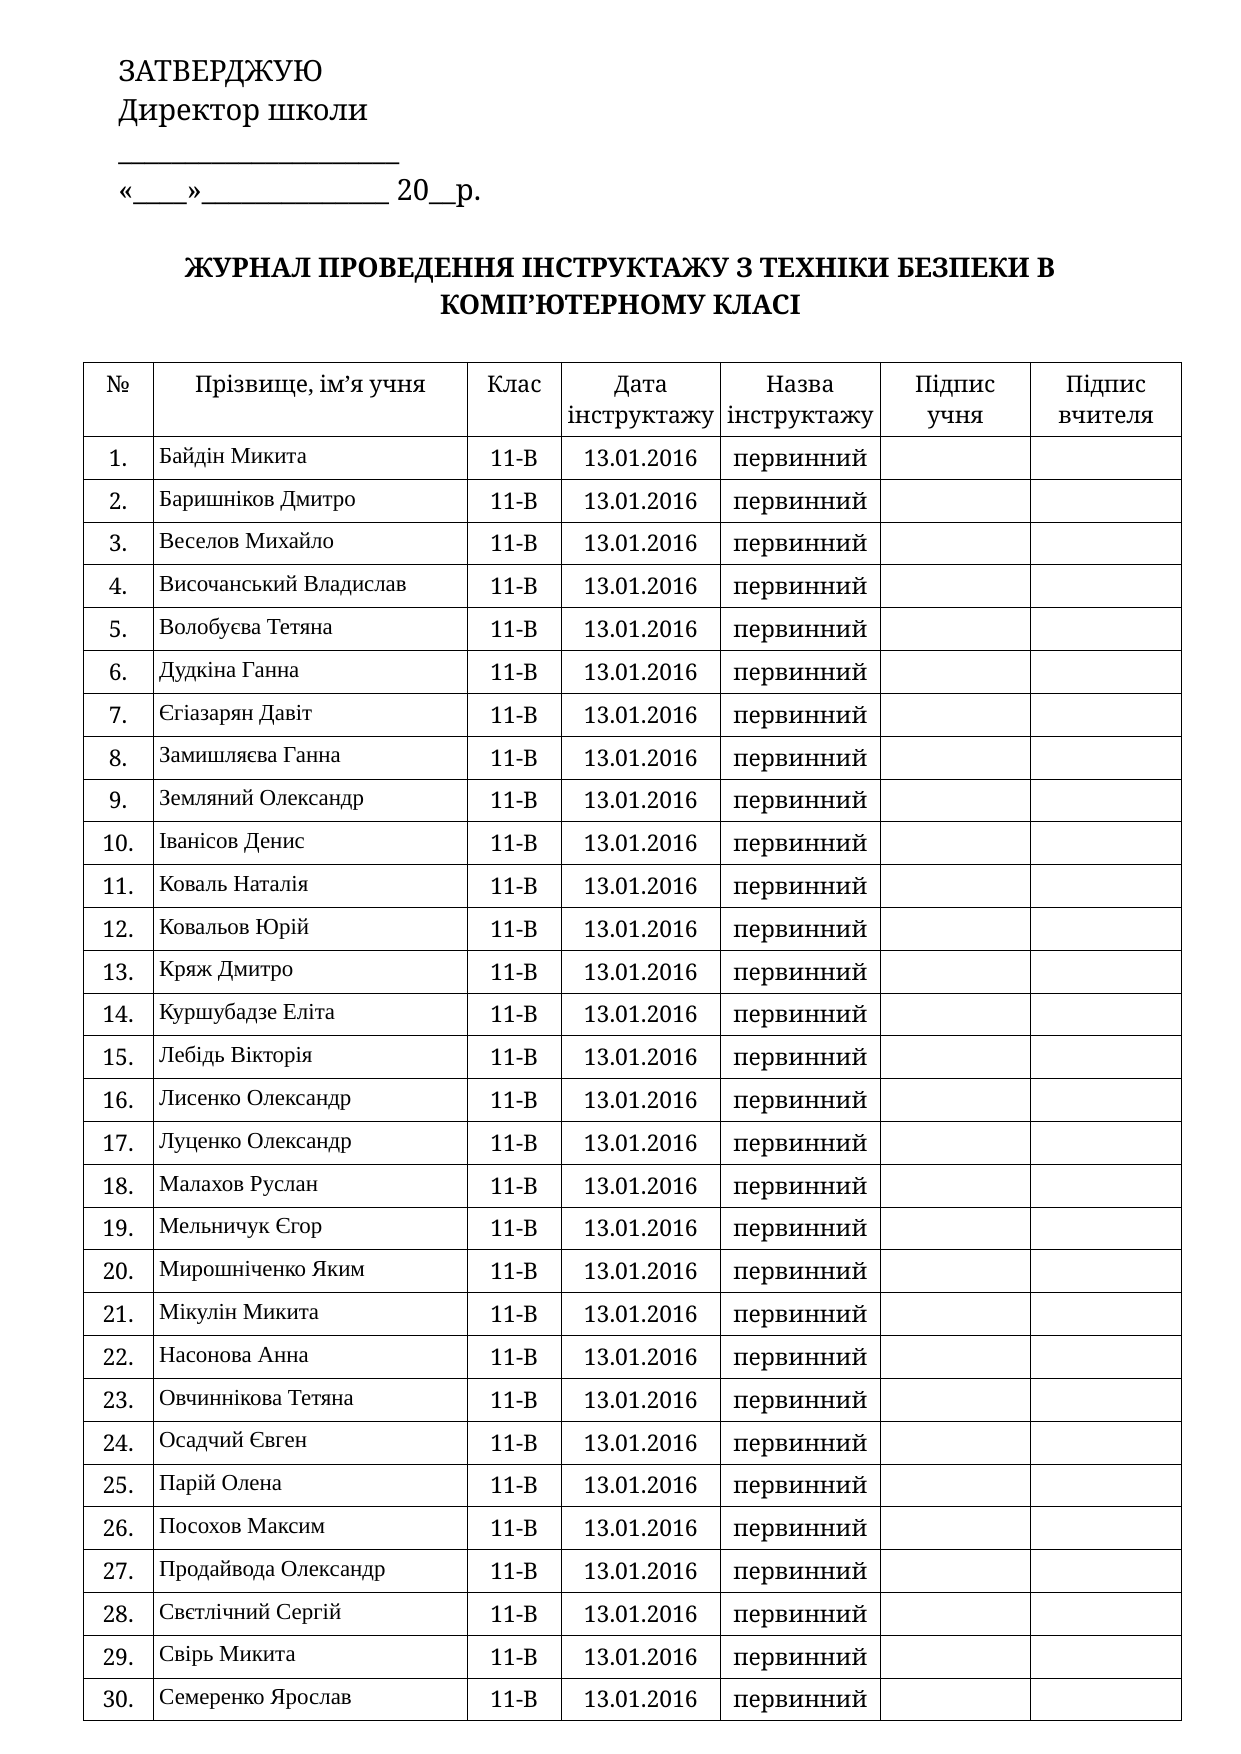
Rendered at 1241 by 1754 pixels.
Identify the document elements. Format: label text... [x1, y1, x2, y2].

table_cell [881, 1208, 1030, 1249]
table_cell [1031, 1636, 1181, 1677]
table_cell [84, 908, 153, 950]
table_cell первинний [721, 994, 880, 1035]
table_cell [1031, 1122, 1181, 1164]
table_cell [1031, 437, 1181, 479]
table_cell [881, 1379, 1030, 1421]
table_cell [881, 1293, 1030, 1335]
table_cell 11-В [468, 565, 561, 607]
table_cell [881, 651, 1030, 693]
table_cell Луценко Олександр [154, 1122, 467, 1164]
table_cell первинний [721, 951, 880, 992]
table_cell [84, 1293, 153, 1335]
table_cell 13.01.2016 [562, 651, 720, 693]
table_cell Коваль Наталія [154, 865, 467, 907]
table_cell [1031, 1336, 1181, 1378]
table_cell [84, 822, 153, 864]
table_cell [1031, 737, 1181, 778]
table_cell [84, 523, 153, 564]
table_cell 13.01.2016 [562, 1507, 720, 1549]
table_cell [84, 951, 153, 992]
table_cell [1031, 1208, 1181, 1249]
table_cell 11-В [468, 608, 561, 650]
table_cell 13.01.2016 [562, 480, 720, 522]
table_cell [1031, 1250, 1181, 1292]
table_cell первинний [721, 1079, 880, 1121]
table_cell 11-В [468, 822, 561, 864]
table_cell [84, 480, 153, 522]
table_cell Куршубадзе Еліта [154, 994, 467, 1035]
table_cell [84, 1250, 153, 1292]
table_cell [1031, 1422, 1181, 1463]
table_cell 11-В [468, 1465, 561, 1506]
table_cell Свєтлічний Сергій [154, 1593, 467, 1635]
table_cell [1031, 780, 1181, 821]
table_cell [84, 437, 153, 479]
table_cell 11-В [468, 1336, 561, 1378]
table_cell 11-В [468, 1593, 561, 1635]
table_cell [1031, 1379, 1181, 1421]
table_cell [84, 1507, 153, 1549]
table_cell [1031, 951, 1181, 992]
table_cell [84, 1593, 153, 1635]
table_cell Мікулін Микита [154, 1293, 467, 1335]
table_cell [881, 437, 1030, 479]
table_cell Семеренко Ярослав [154, 1679, 467, 1720]
table_cell первинний [721, 523, 880, 564]
table_cell [881, 822, 1030, 864]
table_cell первинний [721, 737, 880, 778]
table_cell [1031, 1036, 1181, 1078]
table_cell [1031, 523, 1181, 564]
table_cell первинний [721, 1679, 880, 1720]
table_cell Кряж Дмитро [154, 951, 467, 992]
table_cell 11-В [468, 1208, 561, 1249]
table_header Назва інструктажу [721, 363, 880, 436]
table_cell [84, 651, 153, 693]
table_cell [881, 480, 1030, 522]
table_cell [881, 1250, 1030, 1292]
table_cell 11-В [468, 1293, 561, 1335]
table_cell 13.01.2016 [562, 994, 720, 1035]
table_cell [84, 565, 153, 607]
table_cell первинний [721, 651, 880, 693]
table_cell 13.01.2016 [562, 437, 720, 479]
table_cell [881, 565, 1030, 607]
table_cell первинний [721, 1593, 880, 1635]
text ЗАТВЕРДЖУЮ [118, 50, 1122, 90]
table_cell Лебідь Вікторія [154, 1036, 467, 1078]
table_cell 11-В [468, 1507, 561, 1549]
table_cell 13.01.2016 [562, 694, 720, 736]
table_header Підпис учня [881, 363, 1030, 436]
text _____________________ [118, 129, 1122, 169]
table_cell 13.01.2016 [562, 1293, 720, 1335]
table_cell первинний [721, 1293, 880, 1335]
table_cell [881, 951, 1030, 992]
table_cell 11-В [468, 1636, 561, 1677]
table_header Клас [468, 363, 561, 436]
table_cell [84, 608, 153, 650]
table_cell 13.01.2016 [562, 1165, 720, 1207]
table_cell Продайвода Олександр [154, 1550, 467, 1592]
table_cell Веселов Михайло [154, 523, 467, 564]
table_cell 11-В [468, 994, 561, 1035]
table_cell [84, 1679, 153, 1720]
table_cell Волобуєва Тетяна [154, 608, 467, 650]
table_cell [1031, 1550, 1181, 1592]
table_cell [1031, 694, 1181, 736]
table_cell первинний [721, 1122, 880, 1164]
table_cell первинний [721, 437, 880, 479]
table_cell [84, 1550, 153, 1592]
table_cell [1031, 1293, 1181, 1335]
table_cell 13.01.2016 [562, 1336, 720, 1378]
table_cell 11-В [468, 1250, 561, 1292]
table_cell [1031, 651, 1181, 693]
table_cell [84, 1165, 153, 1207]
table_cell Байдін Микита [154, 437, 467, 479]
table_cell [881, 523, 1030, 564]
table_cell [84, 994, 153, 1035]
table_cell [881, 780, 1030, 821]
table_cell Насонова Анна [154, 1336, 467, 1378]
table_cell 13.01.2016 [562, 608, 720, 650]
text Директор школи [118, 90, 1122, 129]
table_cell [84, 1422, 153, 1463]
table_cell [1031, 1079, 1181, 1121]
table_cell Іванісов Денис [154, 822, 467, 864]
table_cell [1031, 1465, 1181, 1506]
table_cell [881, 1079, 1030, 1121]
table_cell 11-В [468, 694, 561, 736]
table_cell Посохов Максим [154, 1507, 467, 1549]
table_cell [84, 1122, 153, 1164]
table_cell [881, 1165, 1030, 1207]
table_cell Дудкіна Ганна [154, 651, 467, 693]
table_cell первинний [721, 780, 880, 821]
table_cell первинний [721, 1250, 880, 1292]
table_cell [1031, 480, 1181, 522]
table_cell [1031, 994, 1181, 1035]
table_cell 13.01.2016 [562, 1422, 720, 1463]
table_cell [881, 1036, 1030, 1078]
table_cell [84, 1465, 153, 1506]
text «____»______________ 20__р. [118, 169, 1122, 209]
table_cell [1031, 608, 1181, 650]
table_cell первинний [721, 908, 880, 950]
table_cell 13.01.2016 [562, 1550, 720, 1592]
table_cell 11-В [468, 1550, 561, 1592]
table_cell первинний [721, 822, 880, 864]
table_cell [84, 694, 153, 736]
table_cell Ковальов Юрій [154, 908, 467, 950]
table_cell [1031, 1593, 1181, 1635]
table_cell 13.01.2016 [562, 565, 720, 607]
table_cell 11-В [468, 523, 561, 564]
table_cell первинний [721, 694, 880, 736]
table_cell Лисенко Олександр [154, 1079, 467, 1121]
table_cell 13.01.2016 [562, 1465, 720, 1506]
table_cell [881, 1593, 1030, 1635]
table_cell 13.01.2016 [562, 822, 720, 864]
table_cell Земляний Олександр [154, 780, 467, 821]
table_cell [881, 737, 1030, 778]
table_cell первинний [721, 1422, 880, 1463]
table_cell [84, 780, 153, 821]
table_header Прізвище, ім’я учня [154, 363, 467, 436]
table_cell [84, 1336, 153, 1378]
table_cell [881, 908, 1030, 950]
table_cell 11-В [468, 1165, 561, 1207]
table_cell 11-В [468, 951, 561, 992]
table_cell 13.01.2016 [562, 1636, 720, 1677]
table_cell [881, 608, 1030, 650]
table_cell [84, 1208, 153, 1249]
table_cell первинний [721, 1036, 880, 1078]
table_cell 11-В [468, 780, 561, 821]
table_cell 11-В [468, 1122, 561, 1164]
table_cell 11-В [468, 1036, 561, 1078]
table_header Дата інструктажу [562, 363, 720, 436]
table_cell [881, 865, 1030, 907]
table_cell 13.01.2016 [562, 1122, 720, 1164]
table_cell 13.01.2016 [562, 1079, 720, 1121]
table_cell первинний [721, 608, 880, 650]
table_cell 13.01.2016 [562, 1679, 720, 1720]
table_cell Парій Олена [154, 1465, 467, 1506]
table_cell 11-В [468, 1679, 561, 1720]
table_cell [1031, 1165, 1181, 1207]
table_cell [84, 1636, 153, 1677]
table_cell 13.01.2016 [562, 908, 720, 950]
table_cell Баришніков Дмитро [154, 480, 467, 522]
table_cell [881, 1122, 1030, 1164]
table_cell Свірь Микита [154, 1636, 467, 1677]
table_cell 13.01.2016 [562, 737, 720, 778]
table_header № [84, 363, 153, 436]
table_cell первинний [721, 1507, 880, 1549]
table_cell 13.01.2016 [562, 523, 720, 564]
table_cell Єгіазарян Давіт [154, 694, 467, 736]
table_cell первинний [721, 1336, 880, 1378]
table_cell 11-В [468, 1422, 561, 1463]
table_cell 11-В [468, 1379, 561, 1421]
table_cell [1031, 1507, 1181, 1549]
table_cell [84, 737, 153, 778]
table_cell первинний [721, 1465, 880, 1506]
table_cell 13.01.2016 [562, 865, 720, 907]
table_cell 11-В [468, 737, 561, 778]
table_cell 13.01.2016 [562, 1208, 720, 1249]
table_cell первинний [721, 1165, 880, 1207]
table_cell 11-В [468, 1079, 561, 1121]
table_cell [881, 1507, 1030, 1549]
table_cell 13.01.2016 [562, 951, 720, 992]
table_cell [881, 1336, 1030, 1378]
table_cell 11-В [468, 908, 561, 950]
table_cell Замишляєва Ганна [154, 737, 467, 778]
table_cell [84, 865, 153, 907]
table_cell первинний [721, 1208, 880, 1249]
table_cell 13.01.2016 [562, 780, 720, 821]
table_cell [1031, 865, 1181, 907]
table_cell [881, 1422, 1030, 1463]
table_cell Осадчий Євген [154, 1422, 467, 1463]
table_cell [84, 1379, 153, 1421]
table_cell Височанський Владислав [154, 565, 467, 607]
table_cell первинний [721, 1550, 880, 1592]
table_cell первинний [721, 480, 880, 522]
table_cell [84, 1079, 153, 1121]
table_cell [1031, 565, 1181, 607]
table_cell [881, 1550, 1030, 1592]
table_cell 11-В [468, 480, 561, 522]
table_cell Малахов Руслан [154, 1165, 467, 1207]
table_cell 11-В [468, 437, 561, 479]
table_cell 11-В [468, 865, 561, 907]
table_cell Овчиннікова Тетяна [154, 1379, 467, 1421]
table_cell [881, 1679, 1030, 1720]
table_cell Мельничук Єгор [154, 1208, 467, 1249]
table_cell первинний [721, 1636, 880, 1677]
table_cell 13.01.2016 [562, 1250, 720, 1292]
table_cell [1031, 1679, 1181, 1720]
table_cell 13.01.2016 [562, 1036, 720, 1078]
table_cell [881, 1636, 1030, 1677]
table_cell [881, 994, 1030, 1035]
text ЖУРНАЛ ПРОВЕДЕННЯ ІНСТРУКТАЖУ З ТЕХНІКИ БЕЗПЕКИ В КОМП’ЮТЕРНОМУ КЛАСІ [118, 248, 1122, 322]
table_cell [881, 1465, 1030, 1506]
table_cell первинний [721, 565, 880, 607]
table_cell Мирошніченко Яким [154, 1250, 467, 1292]
table_cell первинний [721, 865, 880, 907]
table_cell [881, 694, 1030, 736]
table_cell [1031, 908, 1181, 950]
table_cell [1031, 822, 1181, 864]
table_header Підпис вчителя [1031, 363, 1181, 436]
table_cell первинний [721, 1379, 880, 1421]
table_cell 11-В [468, 651, 561, 693]
table_cell 13.01.2016 [562, 1593, 720, 1635]
table_cell [84, 1036, 153, 1078]
table_cell 13.01.2016 [562, 1379, 720, 1421]
